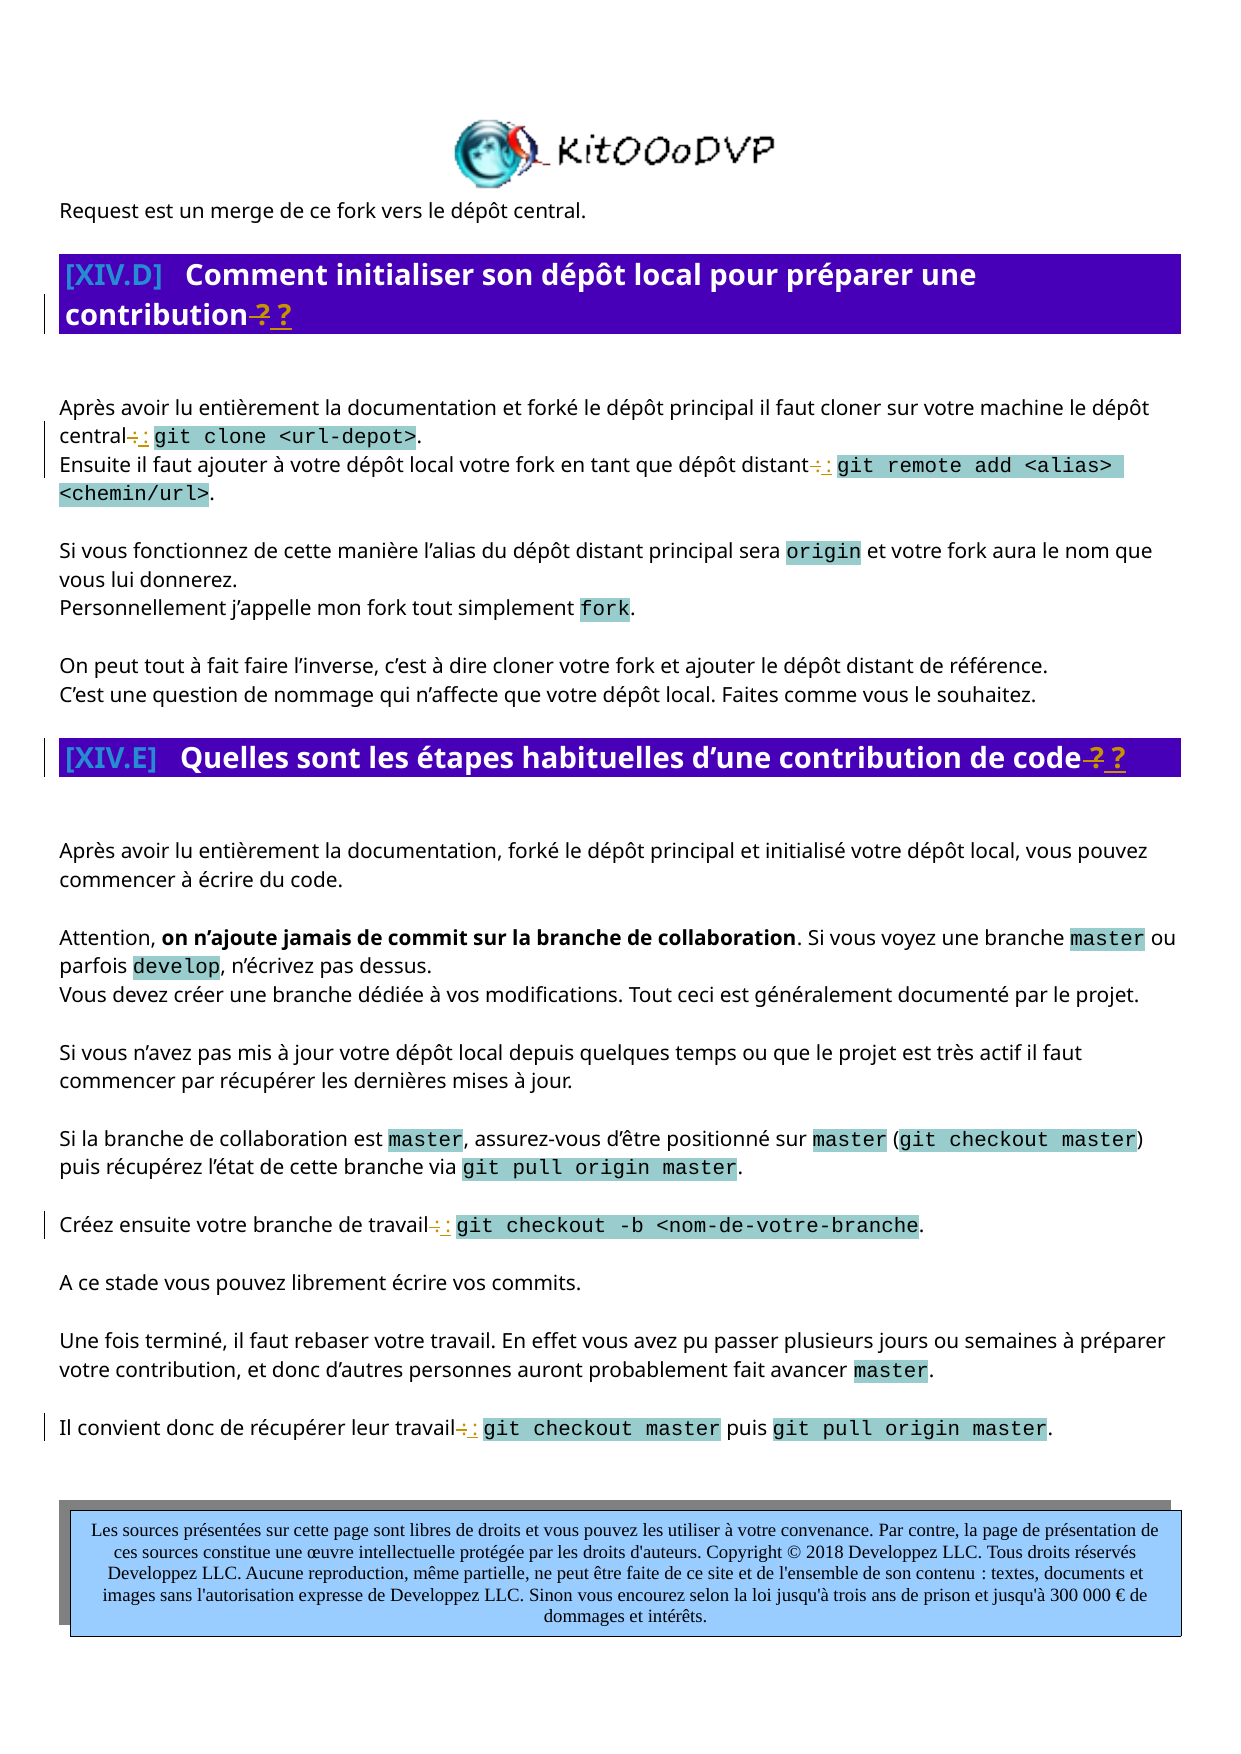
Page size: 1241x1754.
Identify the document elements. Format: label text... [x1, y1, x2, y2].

text Une fois terminé, il faut rebaser votre travail. En effet vous avez pu passer plusieurs jours ou semaines à préparer votre contribution, et donc d’autres personnes auront probablement fait avancer master. [59, 1326, 1181, 1383]
text Request est un merge de ce fork vers le dépôt central. [59, 196, 1181, 225]
subtitle Quelles sont les étapes habituelles d’une contribution de code ? [59, 738, 1181, 777]
text Si vous fonctionnez de cette manière l’alias du dépôt distant principal sera origin et votre fork aura le nom que vous lui donnerez. Personnellement j’appelle mon fork tout simplement fork. [59, 536, 1181, 622]
text A ce stade vous pouvez librement écrire vos commits. [59, 1268, 1181, 1297]
picture [453, 118, 781, 191]
text Si la branche de collaboration est master, assurez-vous d’être positionné sur master (git checkout master) puis récupérez l’état de cette branche via git pull origin master. [59, 1124, 1181, 1181]
text Il convient donc de récupérer leur travail : git checkout master puis git pull origin master. [59, 1413, 1181, 1441]
text On peut tout à fait faire l’inverse, c’est à dire cloner votre fork et ajouter le dépôt distant de référence. C’est une question de nommage qui n’affecte que votre dépôt local. Faites comme vous le souhaitez. [59, 651, 1181, 708]
text Si vous n’avez pas mis à jour votre dépôt local depuis quelques temps ou que le projet est très actif il faut commencer par récupérer les dernières mises à jour. [59, 1038, 1181, 1094]
subtitle Comment initialiser son dépôt local pour préparer une contribution ? [59, 254, 1181, 334]
text Créez ensuite votre branche de travail : git checkout -b <nom-de-votre-branche. [59, 1211, 1181, 1239]
text Après avoir lu entièrement la documentation, forké le dépôt principal et initialisé votre dépôt local, vous pouvez commencer à écrire du code. [59, 836, 1181, 893]
text Après avoir lu entièrement la documentation et forké le dépôt principal il faut cloner sur votre machine le dépôt central : git clone <url-depot>. Ensuite il faut ajouter à votre dépôt local votre fork en tant que dépôt distant : git remote add <alias> <chemin/url>. [59, 393, 1181, 507]
text Attention, on n’ajoute jamais de commit sur la branche de collaboration. Si vous voyez une branche master ou parfois develop, n’écrivez pas dessus. Vous devez créer une branche dédiée à vos modifications. Tout ceci est généralement documenté par le projet. [59, 923, 1181, 1008]
